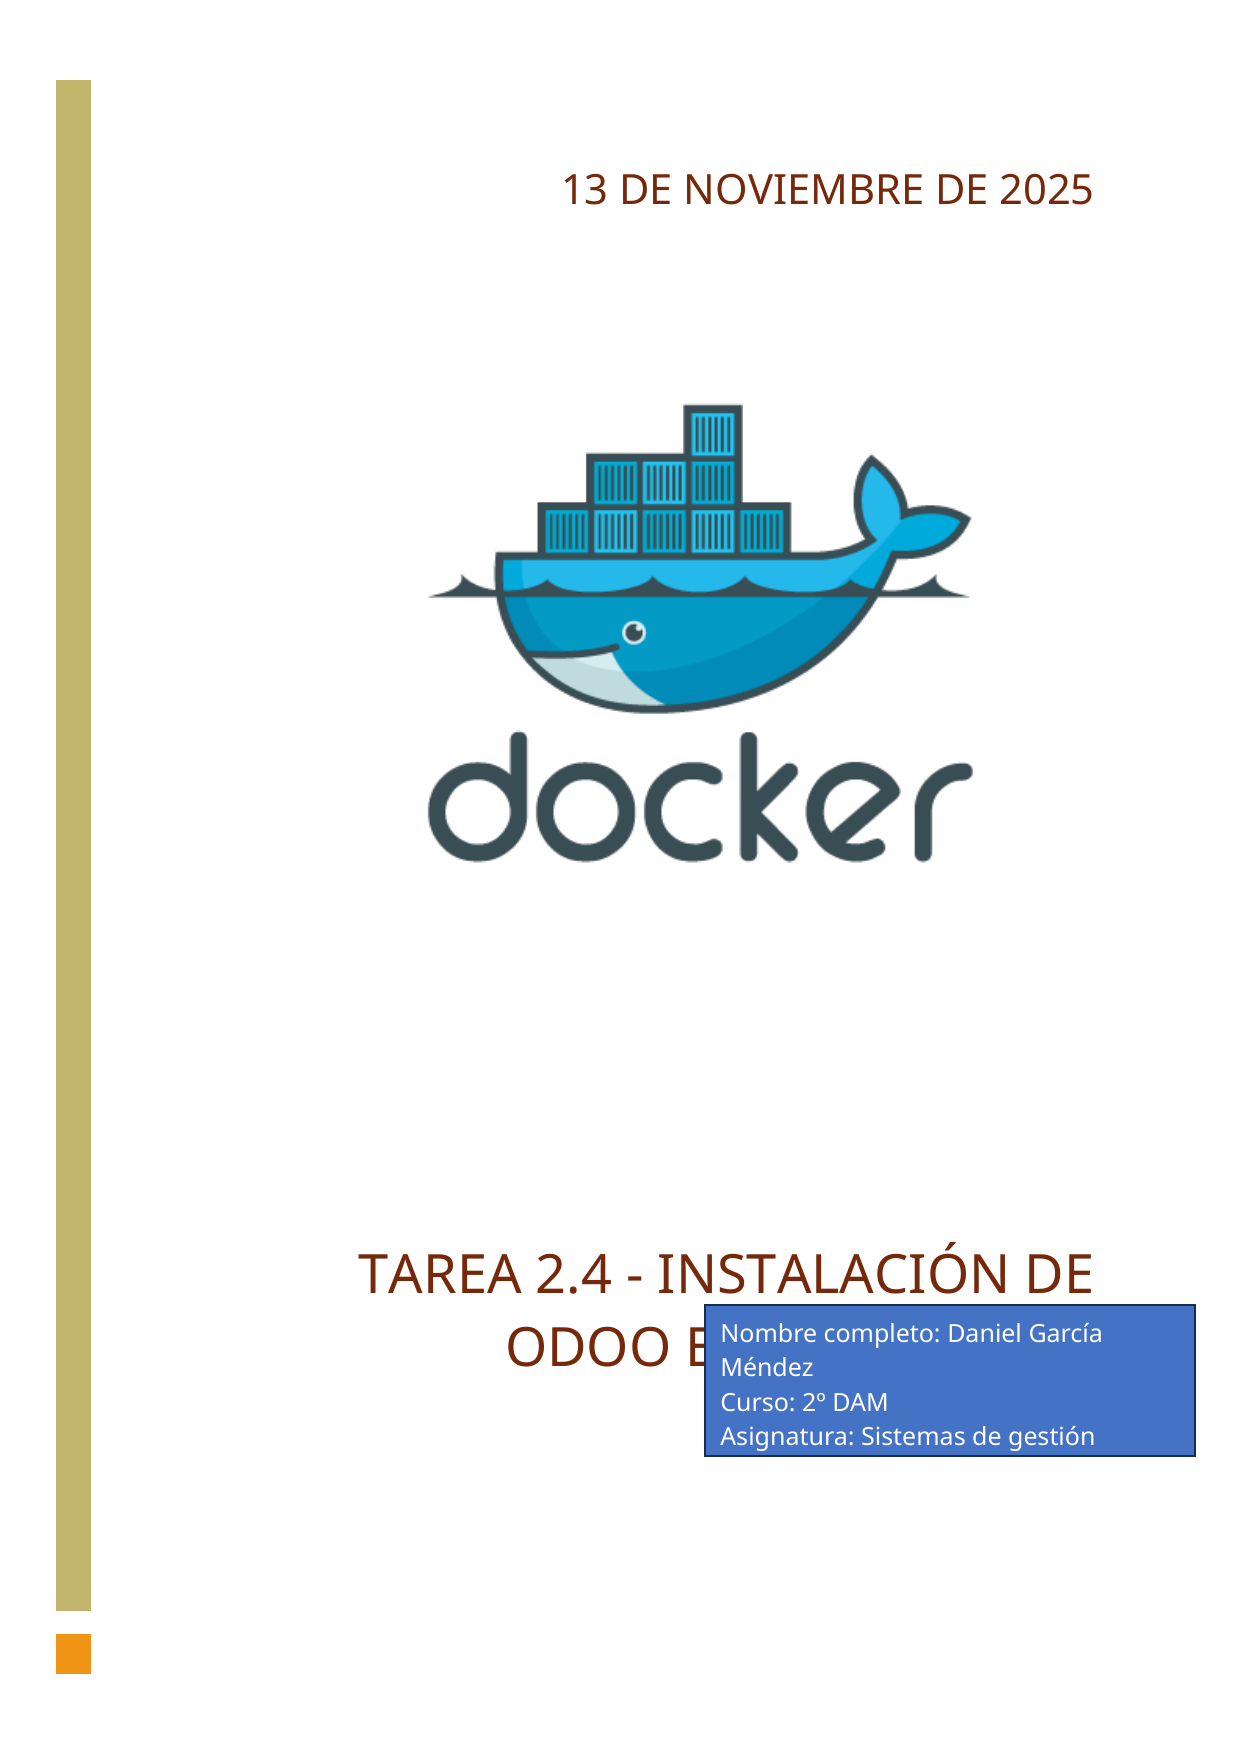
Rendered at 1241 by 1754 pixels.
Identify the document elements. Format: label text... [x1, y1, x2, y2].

text 13 de noviembre de 2025 [186, 159, 1095, 209]
text TAREA 2.4 - Instalación de Odoo ERP en Docker [186, 1235, 1095, 1383]
